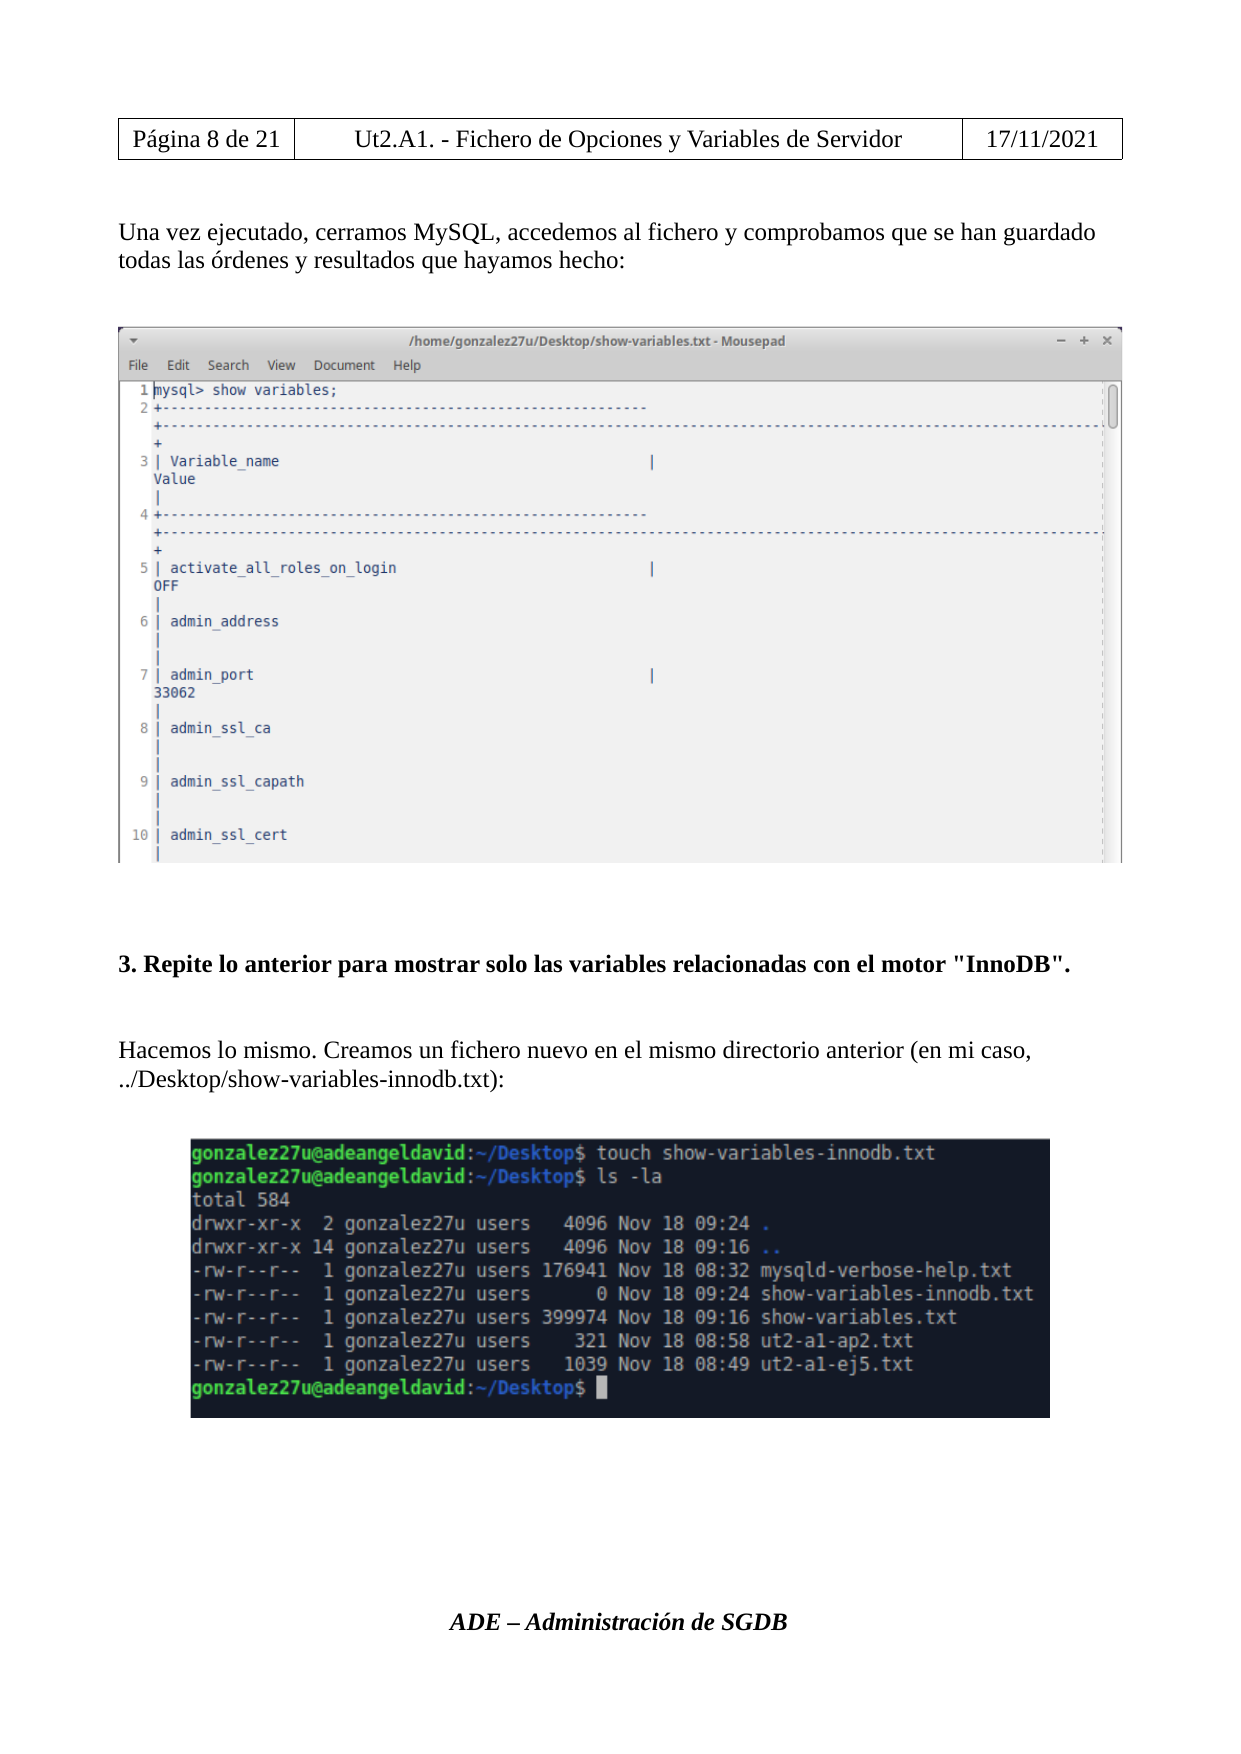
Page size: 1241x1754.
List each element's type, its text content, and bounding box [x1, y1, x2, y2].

text Una vez ejecutado, cerramos MySQL, accedemos al fichero y comprobamos que se han guardado todas las órdenes y resultados que hayamos hecho: [118, 217, 1122, 274]
text 3. Repite lo anterior para mostrar solo las variables relacionadas con el motor "InnoDB". [118, 949, 1122, 978]
text Hacemos lo mismo. Creamos un fichero nuevo en el mismo directorio anterior (en mi caso, ../Desktop/show-variables-innodb.txt): [118, 1035, 1122, 1093]
picture [118, 326, 1123, 863]
picture [190, 1138, 1050, 1418]
